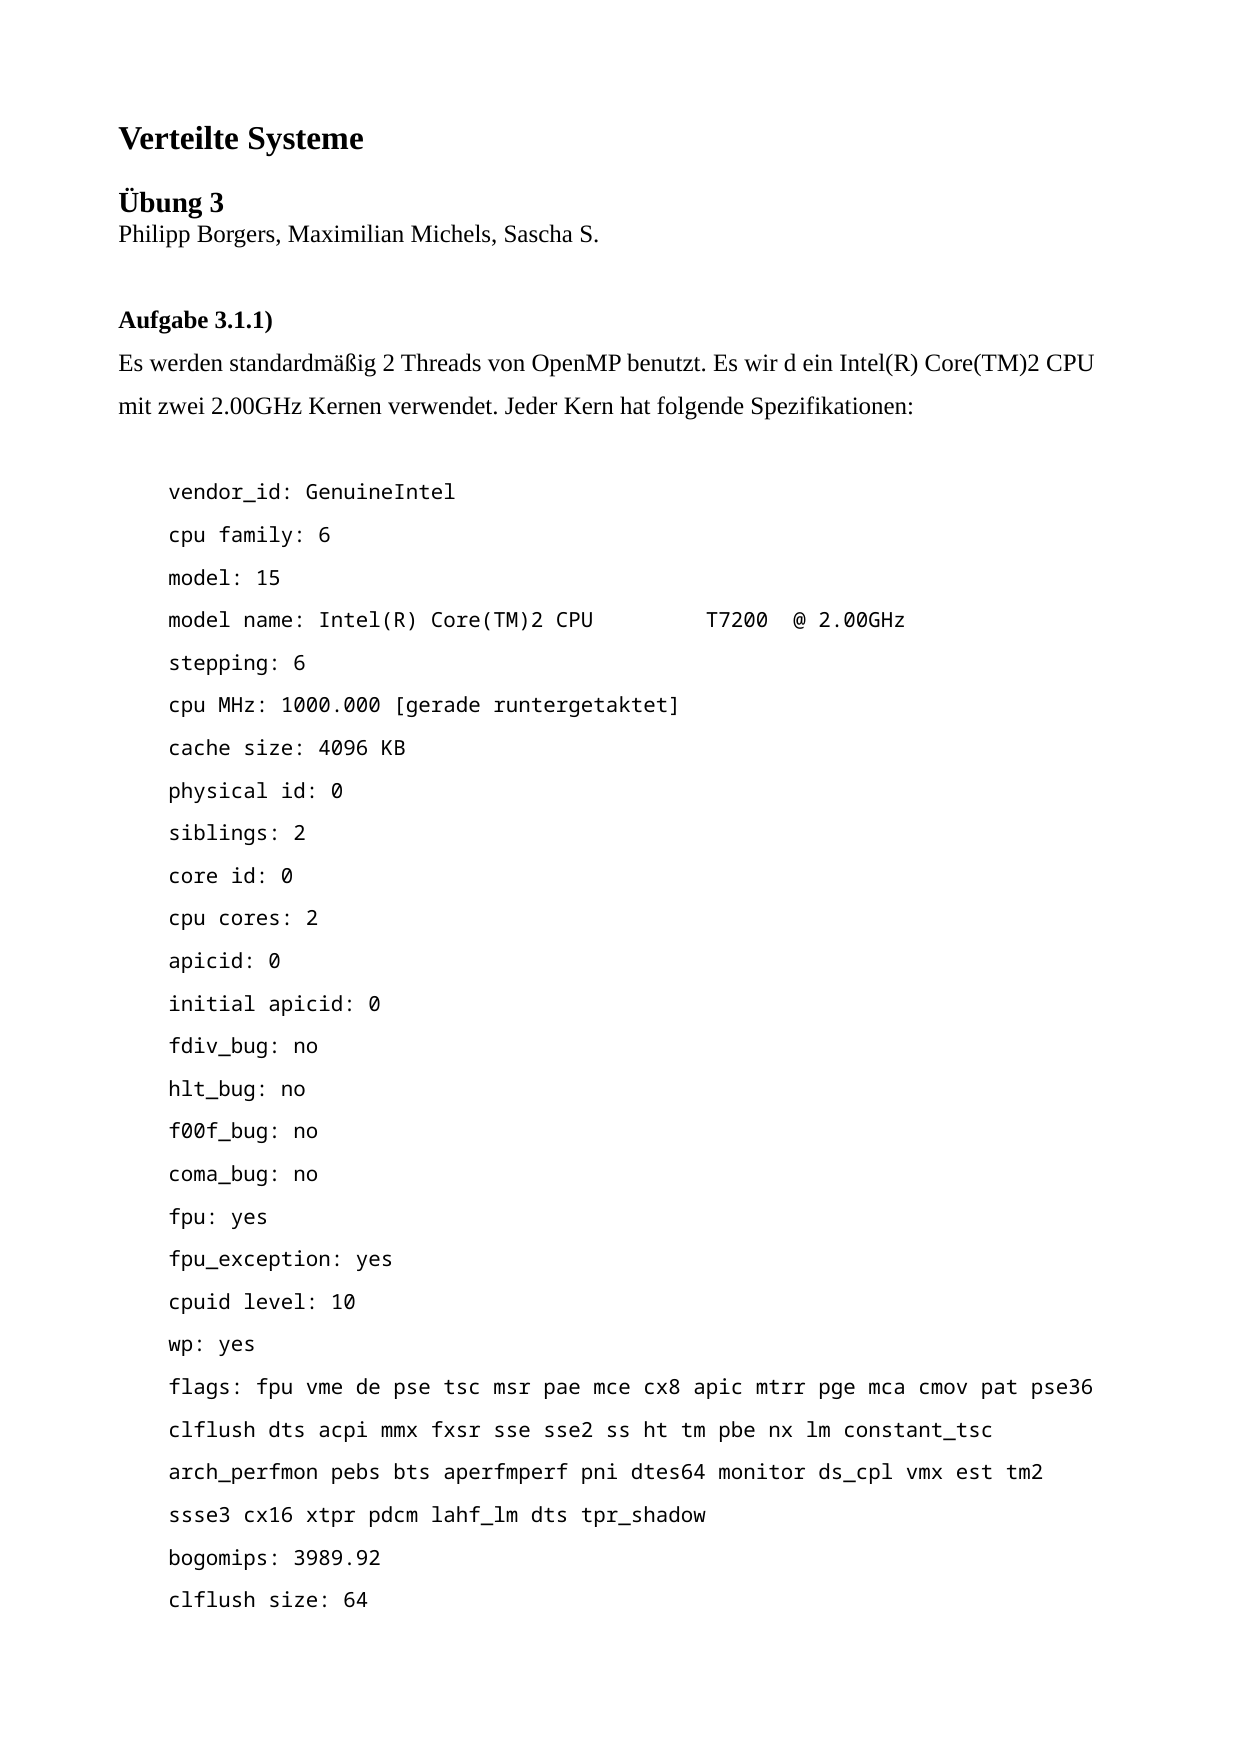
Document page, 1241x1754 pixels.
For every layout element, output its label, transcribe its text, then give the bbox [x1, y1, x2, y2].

text Philipp Borgers, Maximilian Michels, Sascha S. [118, 219, 1122, 247]
text cpu MHz: 1000.000 [gerade runtergetaktet] [118, 691, 1122, 719]
text flags: fpu vme de pse tsc msr pae mce cx8 apic mtrr pge mca cmov pat pse36 [118, 1372, 1122, 1401]
text model: 15 [118, 563, 1122, 591]
text Es werden standardmäßig 2 Threads von OpenMP benutzt. Es wir d ein Intel(R) Core(TM)2 CPU mit zwei 2.00GHz Kernen verwendet. Jeder Kern hat folgende Spezifikationen: [118, 348, 1122, 420]
text Aufgabe 3.1.1) [118, 305, 1122, 334]
text apicid: 0 [118, 946, 1122, 974]
text vendor_id: GenuineIntel [118, 477, 1122, 506]
text cpu cores: 2 [118, 903, 1122, 932]
text fpu_exception: yes [118, 1244, 1122, 1273]
text physical id: 0 [118, 776, 1122, 804]
text stepping: 6 [118, 648, 1122, 676]
text Verteilte Systeme [118, 118, 1122, 156]
text core id: 0 [118, 861, 1122, 889]
text bogomips: 3989.92 [118, 1543, 1122, 1571]
text wp: yes [118, 1329, 1122, 1358]
text fpu: yes [118, 1202, 1122, 1230]
text cpu family: 6 [118, 520, 1122, 548]
text ssse3 cx16 xtpr pdcm lahf_lm dts tpr_shadow [118, 1500, 1122, 1528]
text clflush dts acpi mmx fxsr sse sse2 ss ht tm pbe nx lm constant_tsc [118, 1415, 1122, 1443]
text hlt_bug: no [118, 1074, 1122, 1102]
text model name: Intel(R) Core(TM)2 CPU T7200 @ 2.00GHz [118, 605, 1122, 634]
text fdiv_bug: no [118, 1031, 1122, 1060]
text cpuid level: 10 [118, 1287, 1122, 1315]
text cache size: 4096 KB [118, 733, 1122, 762]
text coma_bug: no [118, 1159, 1122, 1188]
text clflush size: 64 [118, 1585, 1122, 1614]
text siblings: 2 [118, 818, 1122, 847]
text f00f_bug: no [118, 1117, 1122, 1145]
text Übung 3 [118, 185, 1122, 219]
text initial apicid: 0 [118, 989, 1122, 1017]
text arch_perfmon pebs bts aperfmperf pni dtes64 monitor ds_cpl vmx est tm2 [118, 1457, 1122, 1486]
